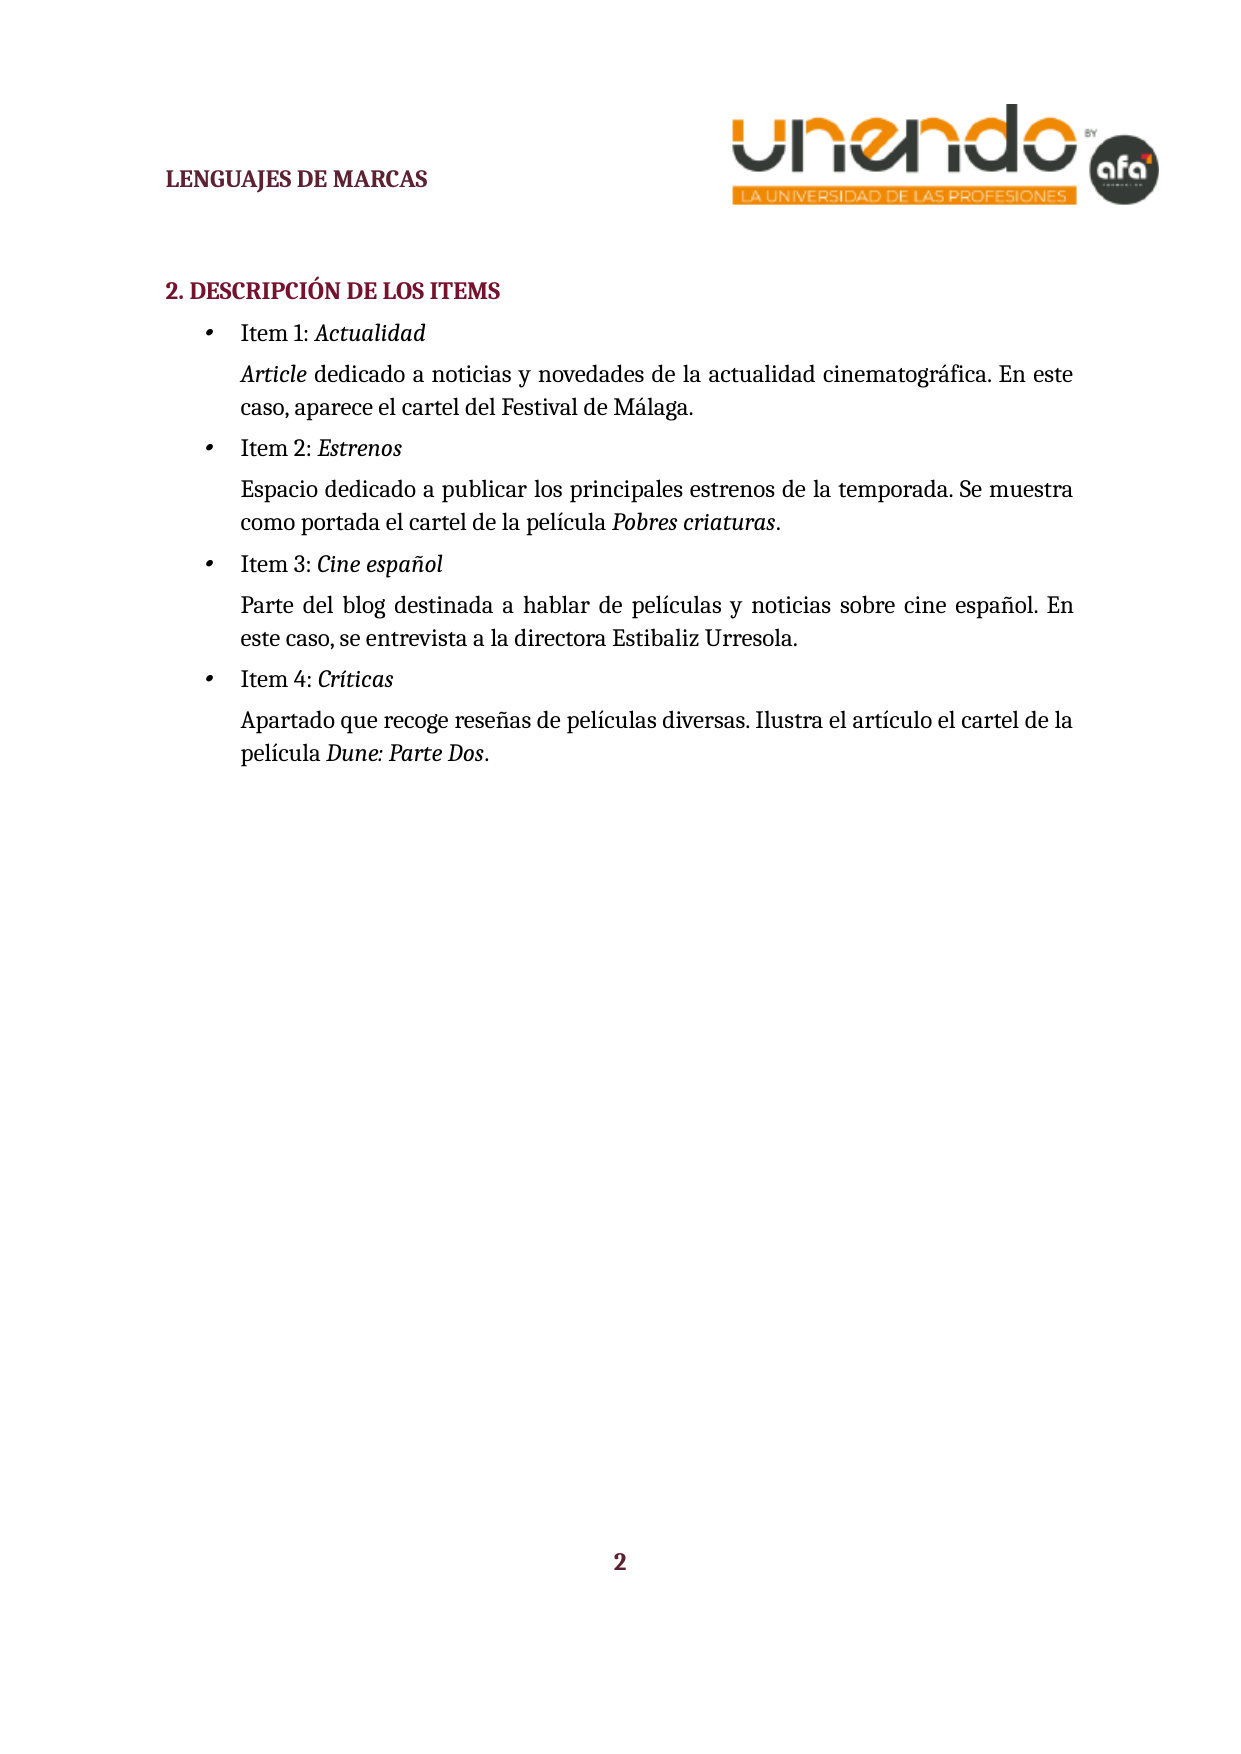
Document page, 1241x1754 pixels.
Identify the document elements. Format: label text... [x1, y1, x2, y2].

list Parte del blog destinada a hablar de películas y noticias sobre cine español. En este caso, se entrevista a la directora Estibaliz Urresola. [203, 591, 1075, 653]
picture [725, 104, 1159, 212]
list Apartado que recoge reseñas de películas diversas. Ilustra el artículo el cartel de la película Dune: Parte Dos. [203, 706, 1075, 768]
list Article dedicado a noticias y novedades de la actualidad cinematográfica. En este caso, aparece el cartel del Festival de Málaga. [203, 360, 1075, 422]
list Item 1: Actualidad [203, 318, 1075, 347]
list Item 3: Cine español [203, 549, 1075, 578]
list Espacio dedicado a publicar los principales estrenos de la temporada. Se muestra como portada el cartel de la película Pobres criaturas. [203, 475, 1075, 537]
list Item 2: Estrenos [203, 434, 1075, 463]
list Item 4: Críticas [203, 665, 1075, 694]
text 2. DESCRIPCIÓN DE LOS ITEMS [165, 277, 1075, 306]
